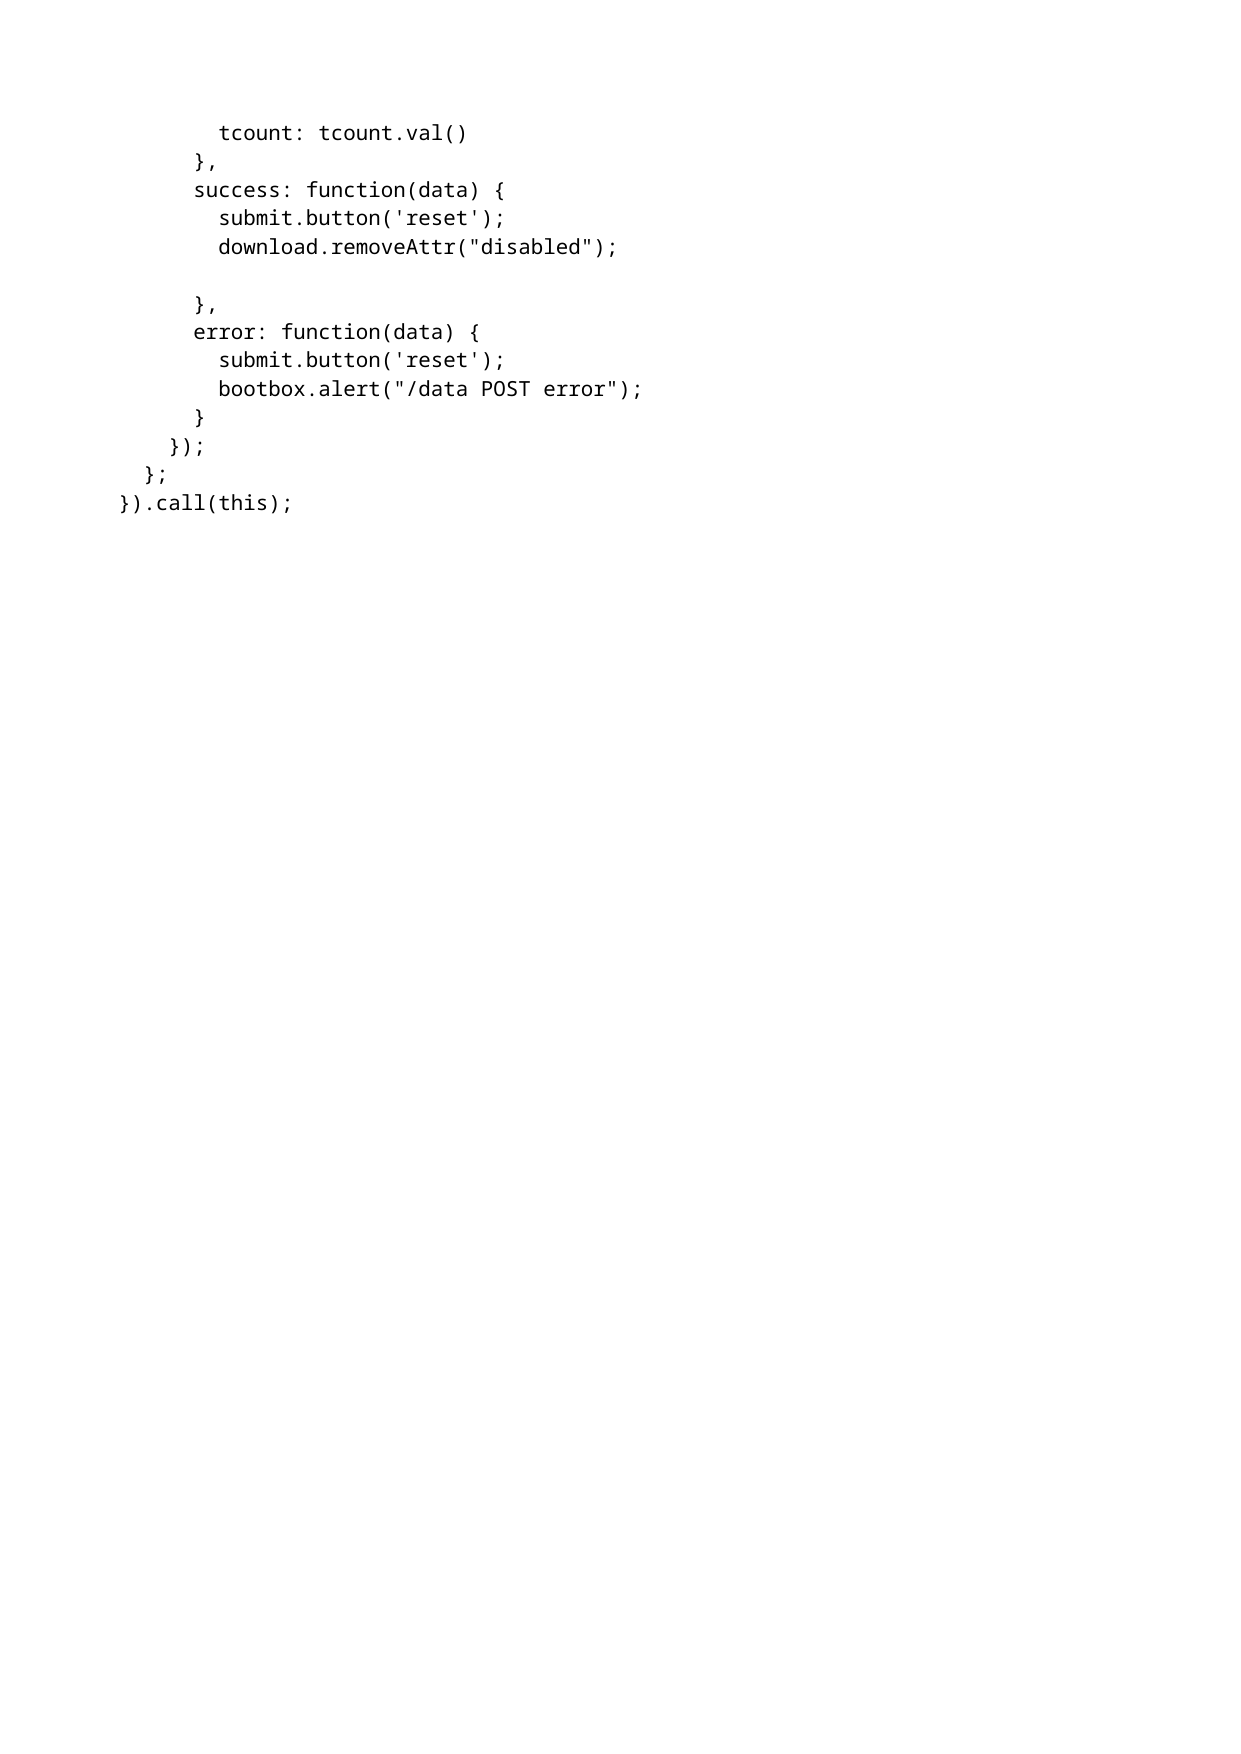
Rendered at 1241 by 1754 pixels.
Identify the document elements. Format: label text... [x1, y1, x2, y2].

text submit.button('reset'); [118, 346, 1122, 374]
text submit.button('reset'); [118, 203, 1122, 232]
text success: function(data) { [118, 175, 1122, 203]
text download.removeAttr("disabled"); [118, 232, 1122, 260]
text }).call(this); [118, 488, 1122, 516]
text }, [118, 147, 1122, 175]
text error: function(data) { [118, 317, 1122, 346]
text }; [118, 459, 1122, 488]
text bootbox.alert("/data POST error"); [118, 374, 1122, 402]
text }, [118, 289, 1122, 317]
text } [118, 402, 1122, 431]
text tcount: tcount.val() [118, 118, 1122, 147]
text }); [118, 431, 1122, 459]
